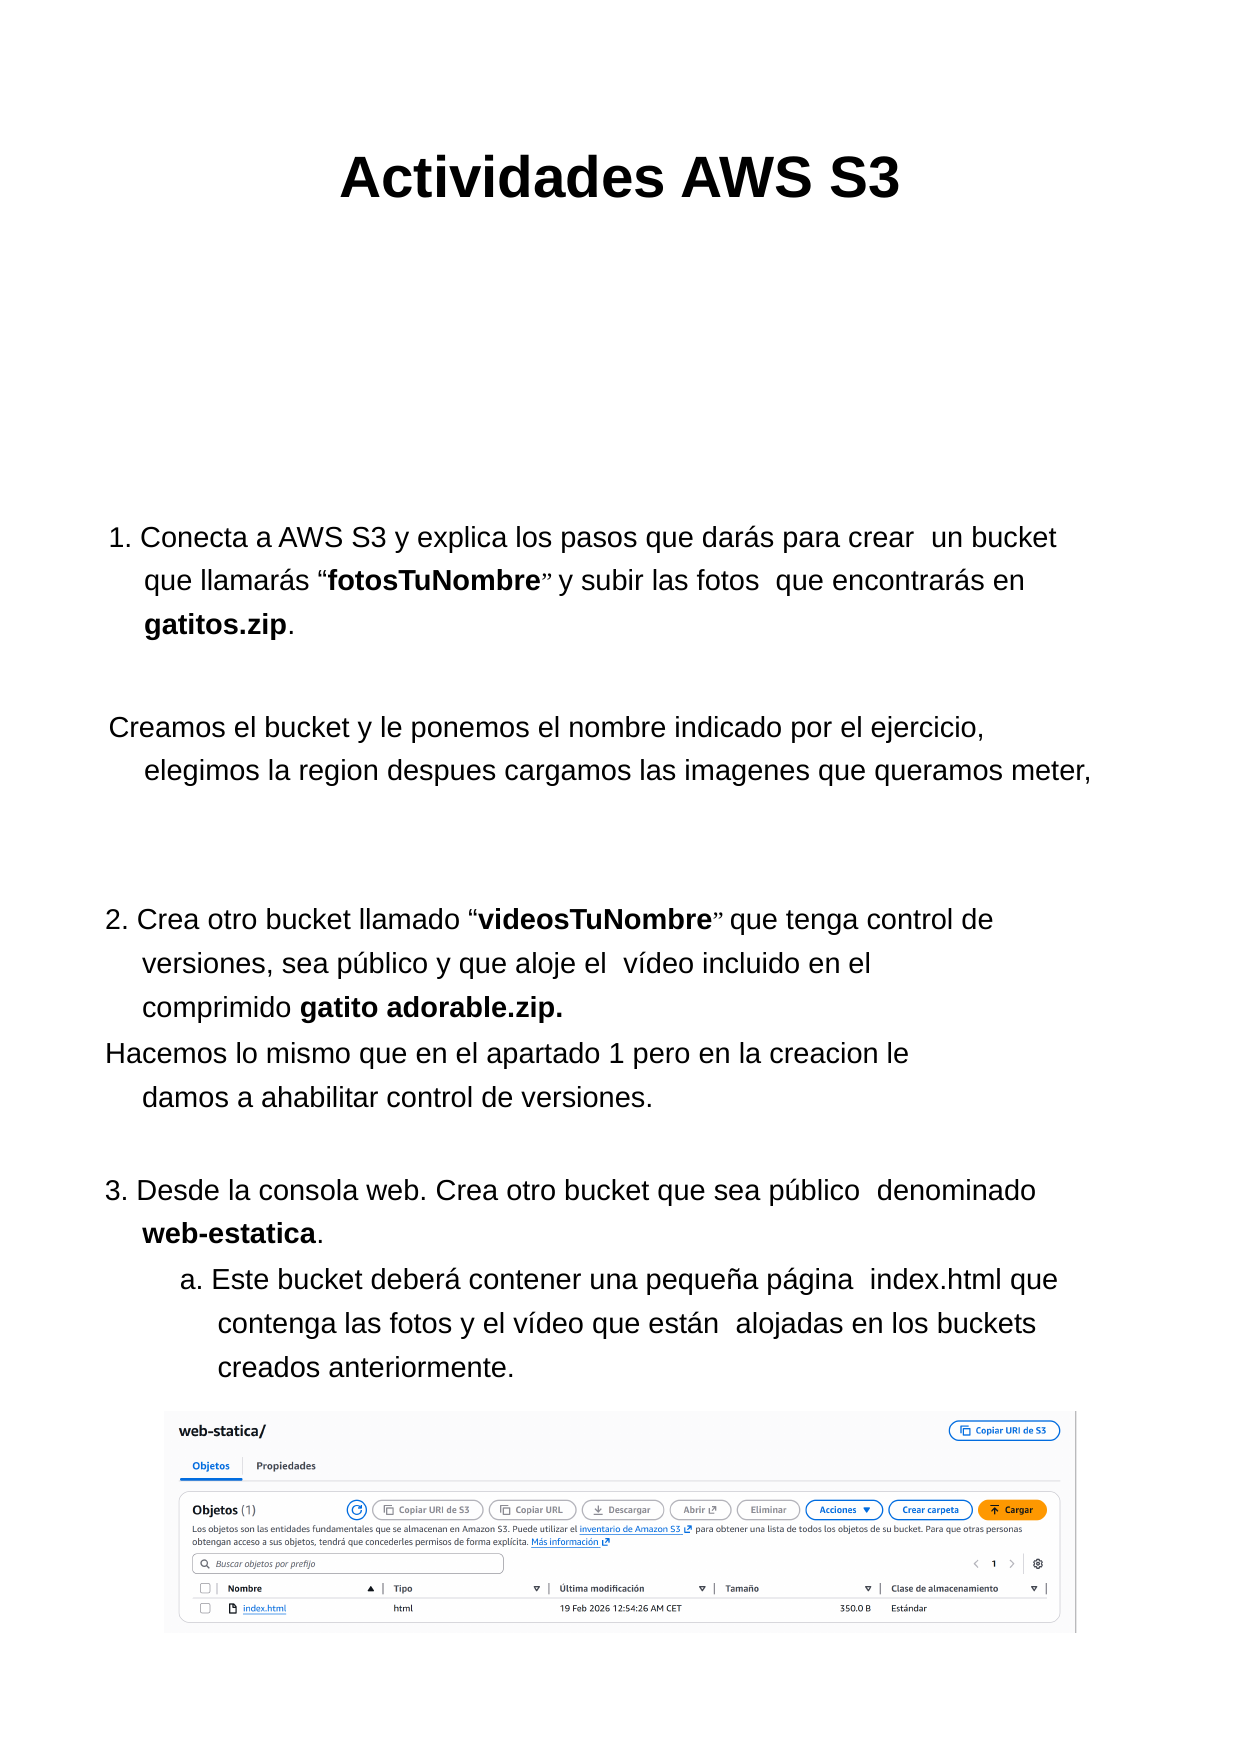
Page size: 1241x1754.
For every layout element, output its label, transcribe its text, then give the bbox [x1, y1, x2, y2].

text Creamos el bucket y le ponemos el nombre indicado por el ejercicio, elegimos la region despues cargamos las imagenes que queramos meter, [108, 710, 1096, 787]
title Actividades AWS S3 [118, 143, 1122, 210]
text 1. Conecta a AWS S3 y explica los pasos que darás para crear un bucket que llamarás “fotosTuNombre” y subir las fotos que encontrarás en gatitos.zip. [108, 520, 1096, 640]
text Hacemos lo mismo que en el apartado 1 pero en la creacion le damos a ahabilitar control de versiones. [105, 1037, 1002, 1114]
text 3. Desde la consola web. Crea otro bucket que sea público denominado web-estatica. [104, 1174, 1043, 1250]
text a. Este bucket deberá contener una pequeña página index.html que contenga las fotos y el vídeo que están alojadas en los buckets creados anteriormente. [179, 1262, 1092, 1384]
text 2. Crea otro bucket llamado “videosTuNombre” que tenga control de versiones, sea público y que aloje el vídeo incluido en el comprimido gatito adorable.zip. [105, 902, 1002, 1023]
picture [164, 1411, 1077, 1633]
